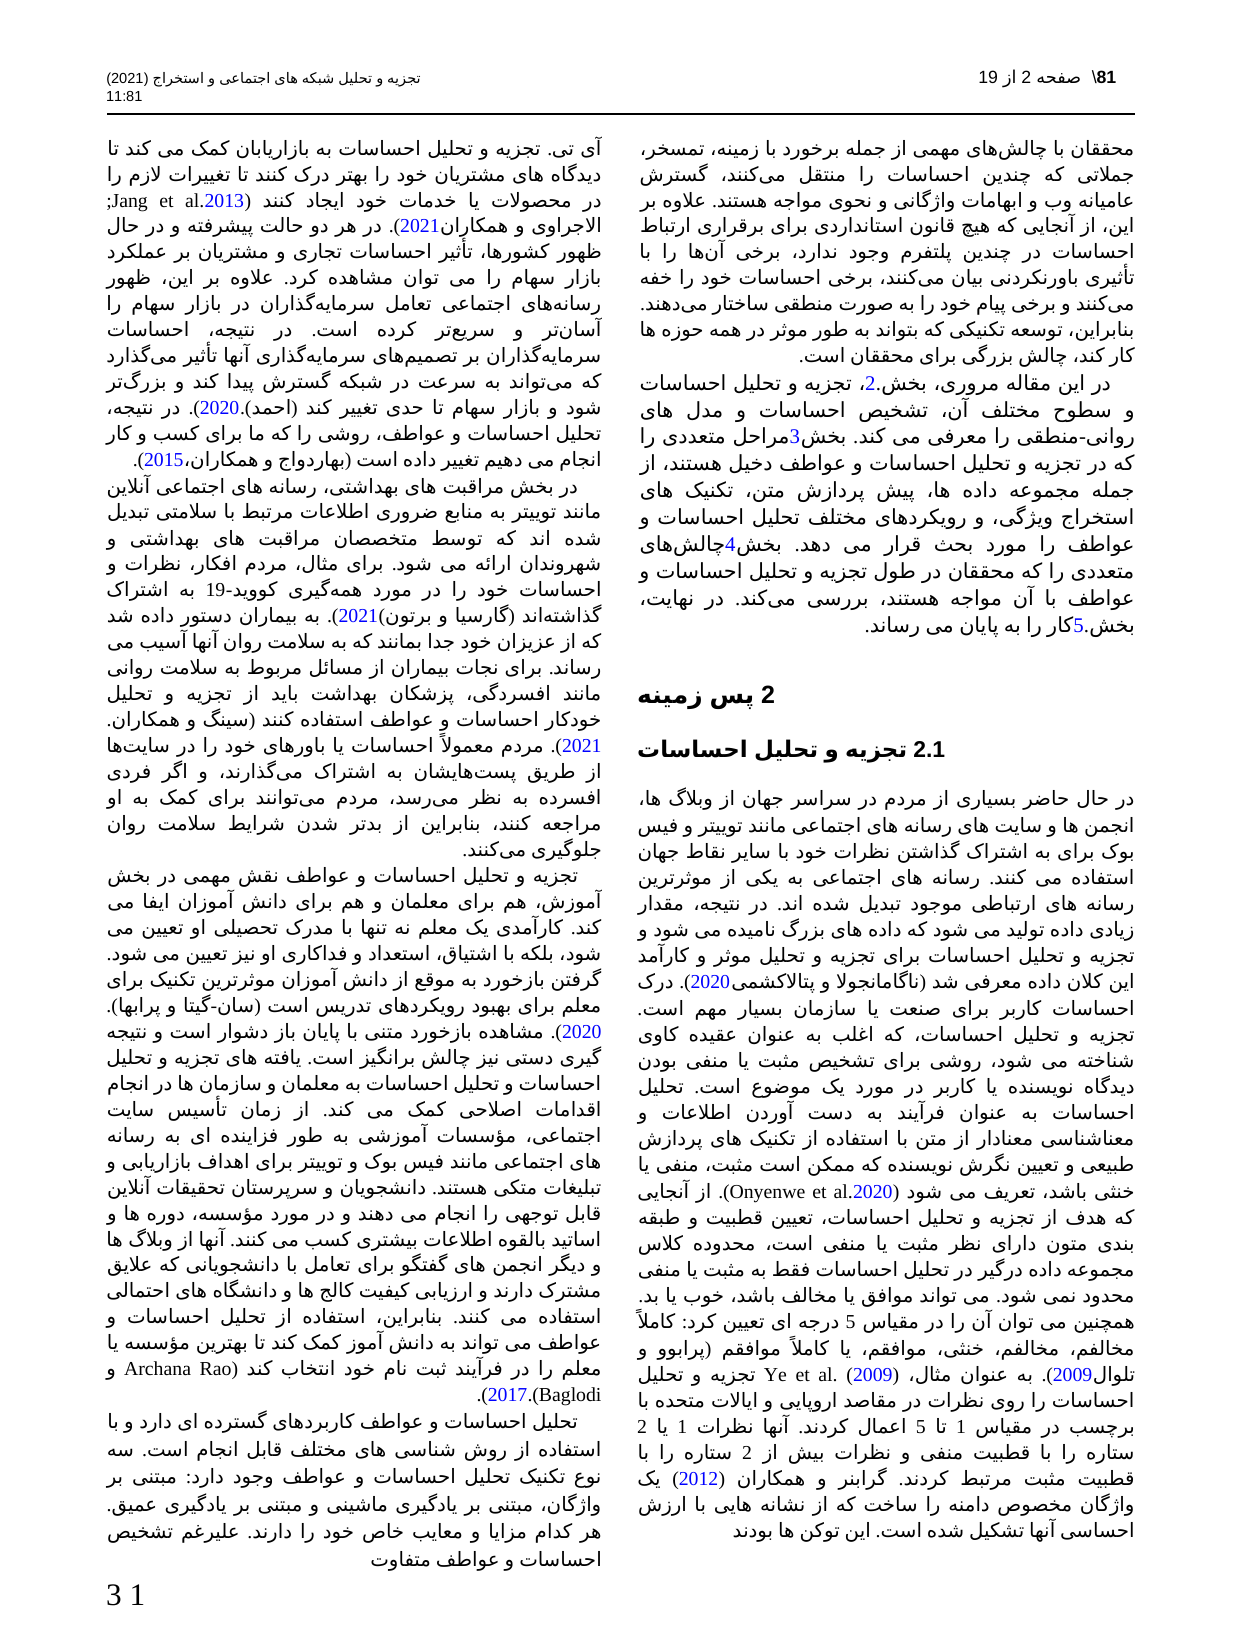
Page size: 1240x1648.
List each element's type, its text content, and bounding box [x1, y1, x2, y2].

text تجزیه و تحلیل احساسات و عواطف نقش مهمی در بخش آموزش، هم برای معلمان و هم برای دانش آموزان ایفا می کند. کارآمدی یک معلم نه تنها با مدرک تحصیلی او تعیین می شود، بلکه با اشتیاق، استعداد و فداکاری او نیز تعیین می شود. گرفتن بازخورد به موقع از دانش آموزان موثرترین تکنیک برای معلم برای بهبود رویکردهای تدریس است (سان-گیتا و پرابها).2020). مشاهده بازخورد متنی با پایان باز دشوار است و نتیجه گیری دستی نیز چالش برانگیز است. یافته های تجزیه و تحلیل احساسات و تحلیل احساسات به معلمان و سازمان ها در انجام اقدامات اصلاحی کمک می کند. از زمان تأسیس سایت اجتماعی، مؤسسات آموزشی به طور فزاینده ای به رسانه های اجتماعی مانند فیس بوک و توییتر برای اهداف بازاریابی و تبلیغات متکی هستند. دانشجویان و سرپرستان تحقیقات آنلاین قابل توجهی را انجام می دهند و در مورد مؤسسه، دوره ها و اساتید بالقوه اطلاعات بیشتری کسب می کنند. آنها از وبلاگ ها و دیگر انجمن های گفتگو برای تعامل با دانشجویانی که علایق مشترک دارند و ارزیابی کیفیت کالج ها و دانشگاه های احتمالی استفاده می کنند. بنابراین، استفاده از تحلیل احساسات و عواطف می تواند به دانش آموز کمک کند تا بهترین مؤسسه یا معلم را در فرآیند ثبت نام خود انتخاب کند (Archana Rao و Baglodi).2017). [106, 864, 602, 1406]
text 1 3 [106, 1576, 1131, 1612]
text در این مقاله مروری، بخش.2، تجزیه و تحلیل احساسات و سطوح مختلف آن، تشخیص احساسات و مدل های روانی-منطقی را معرفی می کند. بخش3مراحل متعددی را که در تجزیه و تحلیل احساسات و عواطف دخیل هستند، از جمله مجموعه داده ها، پیش پردازش متن، تکنیک های استخراج ویژگی، و رویکردهای مختلف تحلیل احساسات و عواطف را مورد بحث قرار می دهد. بخش4چالش‌های متعددی را که محققان در طول تجزیه و تحلیل احساسات و عواطف با آن مواجه هستند، بررسی می‌کند. در نهایت، بخش.5کار را به پایان می رساند. [639, 371, 1135, 637]
text در حال حاضر بسیاری از مردم در سراسر جهان از وبلاگ ها، انجمن ها و سایت های رسانه های اجتماعی مانند توییتر و فیس بوک برای به اشتراک گذاشتن نظرات خود با سایر نقاط جهان استفاده می کنند. رسانه های اجتماعی به یکی از موثرترین رسانه های ارتباطی موجود تبدیل شده اند. در نتیجه، مقدار زیادی داده تولید می شود که داده های بزرگ نامیده می شود و تجزیه و تحلیل احساسات برای تجزیه و تحلیل موثر و کارآمد این کلان داده معرفی شد (ناگامانجولا و پتالاکشمی2020). درک احساسات کاربر برای صنعت یا سازمان بسیار مهم است. تجزیه و تحلیل احساسات، که اغلب به عنوان عقیده کاوی شناخته می شود، روشی برای تشخیص مثبت یا منفی بودن دیدگاه نویسنده یا کاربر در مورد یک موضوع است. تحلیل احساسات به عنوان فرآیند به دست آوردن اطلاعات و معناشناسی معنادار از متن با استفاده از تکنیک های پردازش طبیعی و تعیین نگرش نویسنده که ممکن است مثبت، منفی یا خنثی باشد، تعریف می شود (Onyenwe et al.2020). از آنجایی که هدف از تجزیه و تحلیل احساسات، تعیین قطبیت و طبقه بندی متون دارای نظر مثبت یا منفی است، محدوده کلاس مجموعه داده درگیر در تحلیل احساسات فقط به مثبت یا منفی محدود نمی شود. می تواند موافق یا مخالف باشد، خوب یا بد. همچنین می توان آن را در مقیاس 5 درجه ای تعیین کرد: کاملاً مخالفم، مخالفم، خنثی، موافقم، یا کاملاً موافقم (پرابوو و تلوال2009). به عنوان مثال، Ye et al. (2009) تجزیه و تحلیل احساسات را روی نظرات در مقاصد اروپایی و ایالات متحده با برچسب در مقیاس 1 تا 5 اعمال کردند. آنها نظرات 1 یا 2 ستاره را با قطبیت منفی و نظرات بیش از 2 ستاره را با قطبیت مثبت مرتبط کردند. گرابنر و همکاران (2012) یک واژگان مخصوص دامنه را ساخت که از نشانه هایی با ارزش احساسی آنها تشکیل شده است. این توکن ها بودند [637, 787, 1135, 1542]
text در بخش مراقبت های بهداشتی، رسانه های اجتماعی آنلاین مانند توییتر به منابع ضروری اطلاعات مرتبط با سلامتی تبدیل شده اند که توسط متخصصان مراقبت های بهداشتی و شهروندان ارائه می شود. برای مثال، مردم افکار، نظرات و احساسات خود را در مورد همه‌گیری کووید-19 به اشتراک گذاشته‌اند (گارسیا و برتون)2021). به بیماران دستور داده شد که از عزیزان خود جدا بمانند که به سلامت روان آنها آسیب می رساند. برای نجات بیماران از مسائل مربوط به سلامت روانی مانند افسردگی، پزشکان بهداشت باید از تجزیه و تحلیل خودکار احساسات و عواطف استفاده کنند (سینگ و همکاران.2021). مردم معمولاً احساسات یا باورهای خود را در سایت‌ها از طریق پست‌هایشان به اشتراک می‌گذارند، و اگر فردی افسرده به نظر می‌رسد، مردم می‌توانند برای کمک به او مراجعه کنند، بنابراین از بدتر شدن شرایط سلامت روان جلوگیری می‌کنند. [106, 474, 602, 861]
text تحلیل احساسات و عواطف کاربردهای گسترده ای دارد و با استفاده از روش شناسی های مختلف قابل انجام است. سه نوع تکنیک تحلیل احساسات و عواطف وجود دارد: مبتنی بر واژگان، مبتنی بر یادگیری ماشینی و مبتنی بر یادگیری عمیق. هر کدام مزایا و معایب خاص خود را دارند. علیرغم تشخیص احساسات و عواطف متفاوت [106, 1410, 602, 1571]
text 2 پس زمینه [637, 680, 1135, 709]
text 2.1 تجزیه و تحلیل احساسات [637, 736, 1135, 762]
text آی تی. تجزیه و تحلیل احساسات به بازاریابان کمک می کند تا دیدگاه های مشتریان خود را بهتر درک کنند تا تغییرات لازم را در محصولات یا خدمات خود ایجاد کنند (Jang et al.2013; الاجراوی و همکاران2021). در هر دو حالت پیشرفته و در حال ظهور کشورها، تأثیر احساسات تجاری و مشتریان بر عملکرد بازار سهام را می توان مشاهده کرد. علاوه بر این، ظهور رسانه‌های اجتماعی تعامل سرمایه‌گذاران در بازار سهام را آسان‌تر و سریع‌تر کرده است. در نتیجه، احساسات سرمایه‌گذاران بر تصمیم‌های سرمایه‌گذاری آنها تأثیر می‌گذارد که می‌تواند به سرعت در شبکه گسترش پیدا کند و بزرگ‌تر شود و بازار سهام تا حدی تغییر کند (احمد).2020). در نتیجه، تحلیل احساسات و عواطف، روشی را که ما برای کسب و کار انجام می دهیم تغییر داده است (بهاردواج و همکاران،2015). [106, 137, 602, 471]
text محققان با چالش‌های مهمی از جمله برخورد با زمینه، تمسخر، جملاتی که چندین احساسات را منتقل می‌کنند، گسترش عامیانه وب و ابهامات واژگانی و نحوی مواجه هستند. علاوه بر این، از آنجایی که هیچ قانون استانداردی برای برقراری ارتباط احساسات در چندین پلتفرم وجود ندارد، برخی آن‌ها را با تأثیری باورنکردنی بیان می‌کنند، برخی احساسات خود را خفه می‌کنند و برخی پیام خود را به صورت منطقی ساختار می‌دهند. بنابراین، توسعه تکنیکی که بتواند به طور موثر در همه حوزه ها کار کند، چالش بزرگی برای محققان است. [639, 137, 1135, 367]
text 81\ صفحه 2 از 19 تجزیه و تحلیل شبکه های اجتماعی و استخراج (2021) 11:81 [106, 64, 1135, 104]
